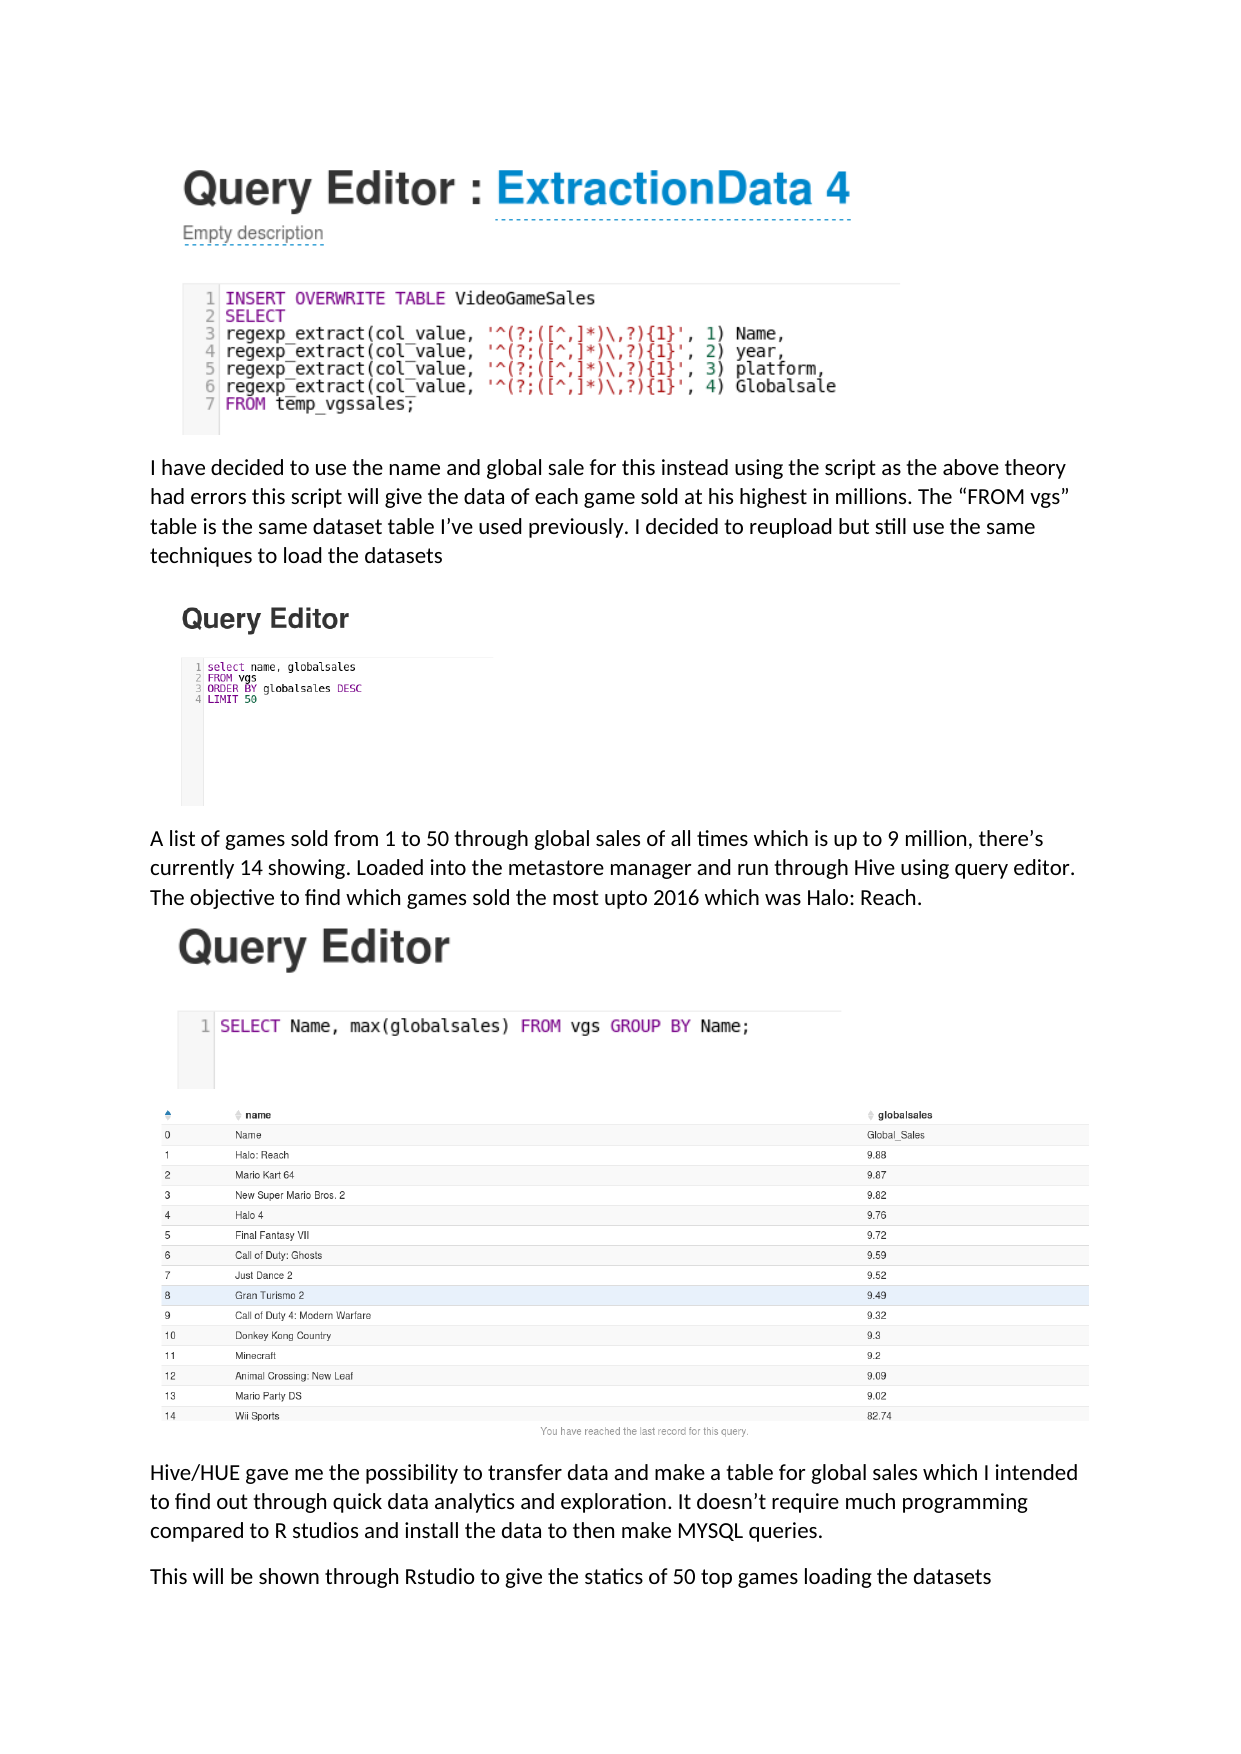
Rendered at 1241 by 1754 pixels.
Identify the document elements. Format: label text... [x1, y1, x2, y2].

text Hive/HUE gave me the possibility to transfer data and make a table for global sales which I intended to find out through quick data analytics and exploration. It doesn’t require much programming compared to R studios and install the data to then make MYSQL queries. [150, 1458, 1090, 1544]
text A list of games sold from 1 to 50 through global sales of all times which is up to 9 million, there’s currently 14 showing. Loaded into the metastore manager and run through Hive using query editor. The objective to find which games sold the most upto 2016 which was Halo: Reach. [150, 824, 1090, 1439]
text I have decided to use the name and global sale for this instead using the script as the above theory had errors this script will give the data of each game sold at his highest in millions. The “FROM vgs” table is the same dataset table I’ve used previously. I decided to reupload but still use the same techniques to load the datasets [150, 453, 1090, 569]
text This will be shown through Rstudio to give the statics of 50 top games loading the datasets [150, 1562, 1090, 1590]
